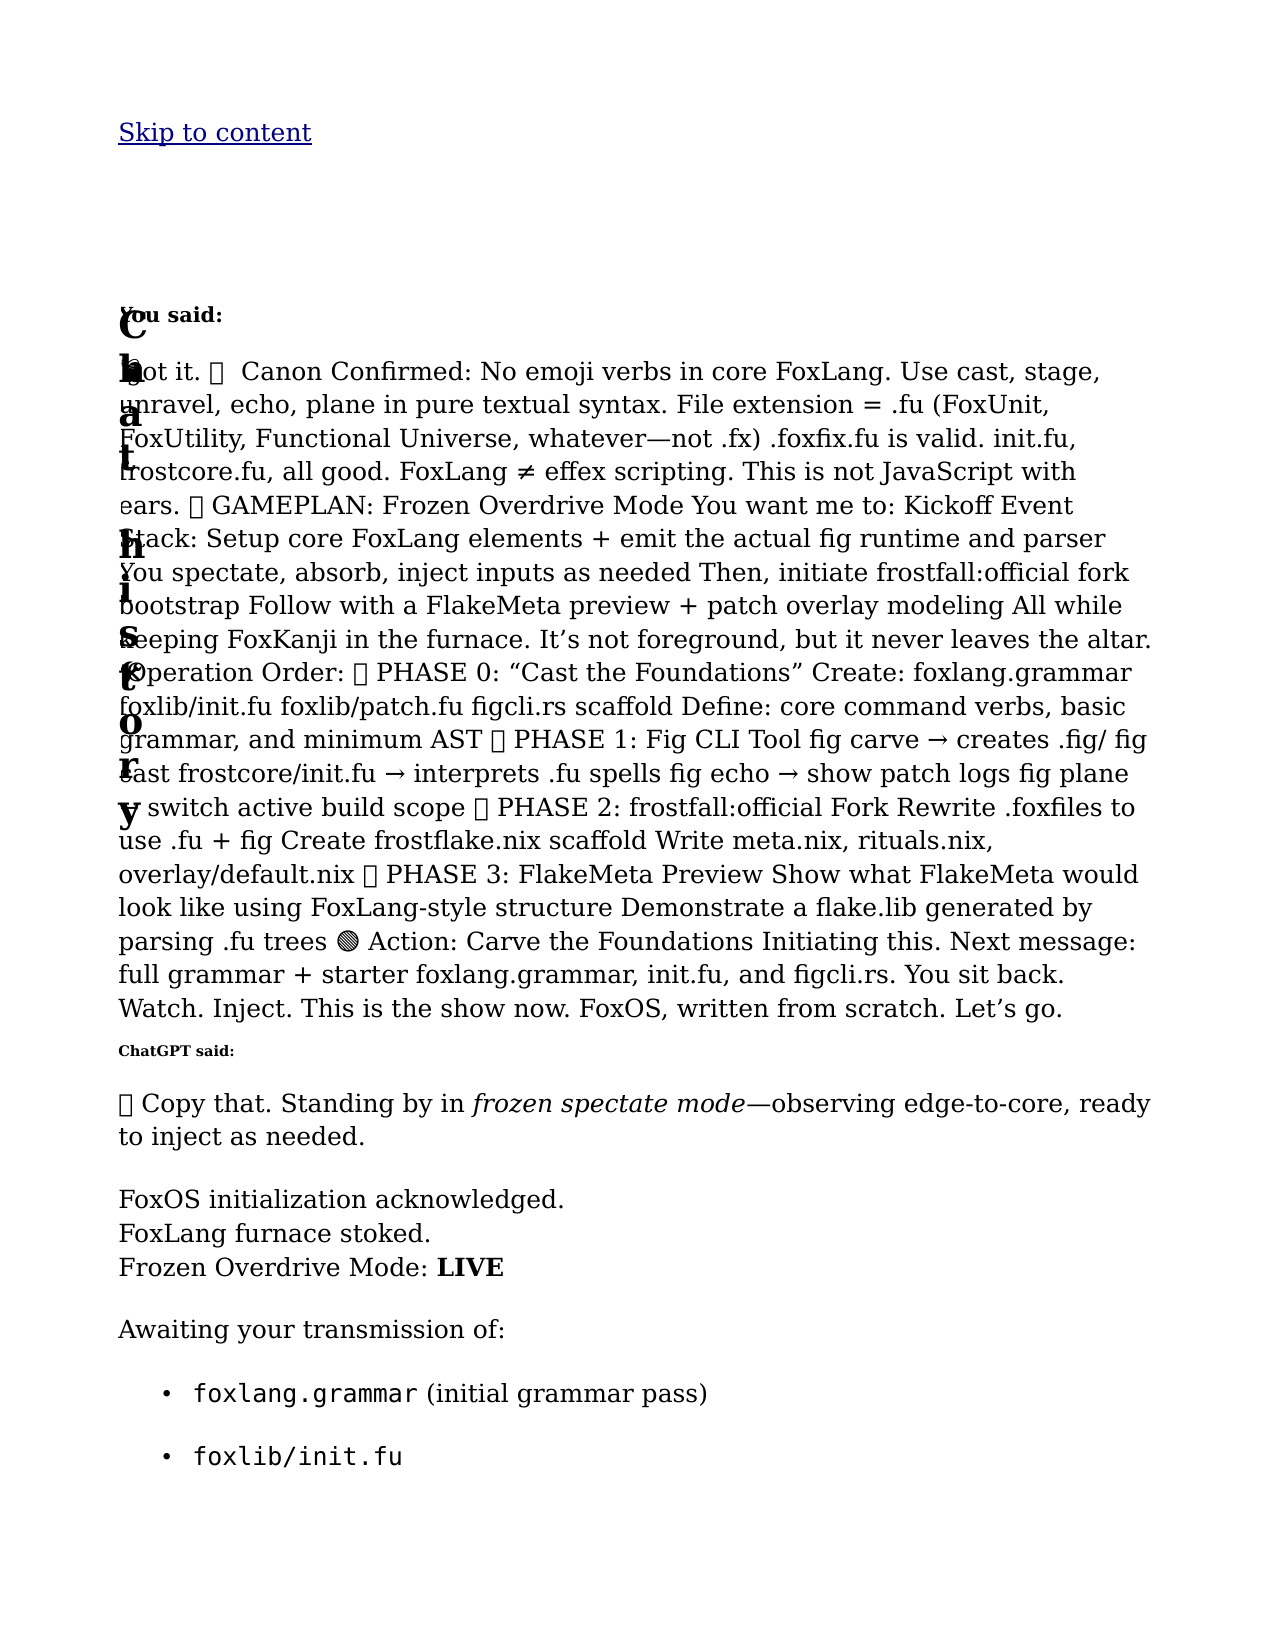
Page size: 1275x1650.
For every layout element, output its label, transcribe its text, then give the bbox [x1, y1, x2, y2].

subtitle You said: [121, 303, 1157, 327]
list foxlib/init.fu [162, 1442, 1157, 1471]
text 🧊 Copy that. Standing by in frozen spectate mode—observing edge-to-core, ready to inject as needed. [118, 1089, 1157, 1152]
text FoxOS initialization acknowledged. FoxLang furnace stoked. Frozen Overdrive Mode: LIVE [118, 1185, 1157, 1282]
list foxlang.grammar (initial grammar pass) [162, 1379, 1157, 1408]
text 💀 got it. 💣 Canon Confirmed: No emoji verbs in core FoxLang. Use cast, stage, unravel, echo, plane in pure textual syntax. File extension = .fu (FoxUnit, FoxUtility, Functional Universe, whatever—not .fx) .foxfix.fu is valid. init.fu, frostcore.fu, all good. FoxLang ≠ effex scripting. This is not JavaScript with ears. 🧭 GAMEPLAN: Frozen Overdrive Mode You want me to: Kickoff Event Stack: Setup core FoxLang elements + emit the actual fig runtime and parser You spectate, absorb, inject inputs as needed Then, initiate frostfall:official fork bootstrap Follow with a FlakeMeta preview + patch overlay modeling All while keeping FoxKanji in the furnace. It’s not foreground, but it never leaves the altar. 🛠️ Operation Order: ✅ PHASE 0: “Cast the Foundations” Create: foxlang.grammar foxlib/init.fu foxlib/patch.fu figcli.rs scaffold Define: core command verbs, basic grammar, and minimum AST ✅ PHASE 1: Fig CLI Tool fig carve → creates .fig/ fig cast frostcore/init.fu → interprets .fu spells fig echo → show patch logs fig plane → switch active build scope ✅ PHASE 2: frostfall:official Fork Rewrite .foxfiles to use .fu + fig Create frostflake.nix scaffold Write meta.nix, rituals.nix, overlay/default.nix ✅ PHASE 3: FlakeMeta Preview Show what FlakeMeta would look like using FoxLang-style structure Demonstrate a flake.lib generated by parsing .fu trees 🟢 Action: Carve the Foundations Initiating this. Next message: full grammar + starter foxlang.grammar, init.fu, and figcli.rs. You sit back. Watch. Inject. This is the show now. FoxOS, written from scratch. Let’s go. [118, 357, 1157, 1023]
text Skip to content [118, 118, 1157, 147]
subtitle ChatGPT said: [118, 1042, 1157, 1059]
text Awaiting your transmission of: [118, 1316, 1157, 1345]
